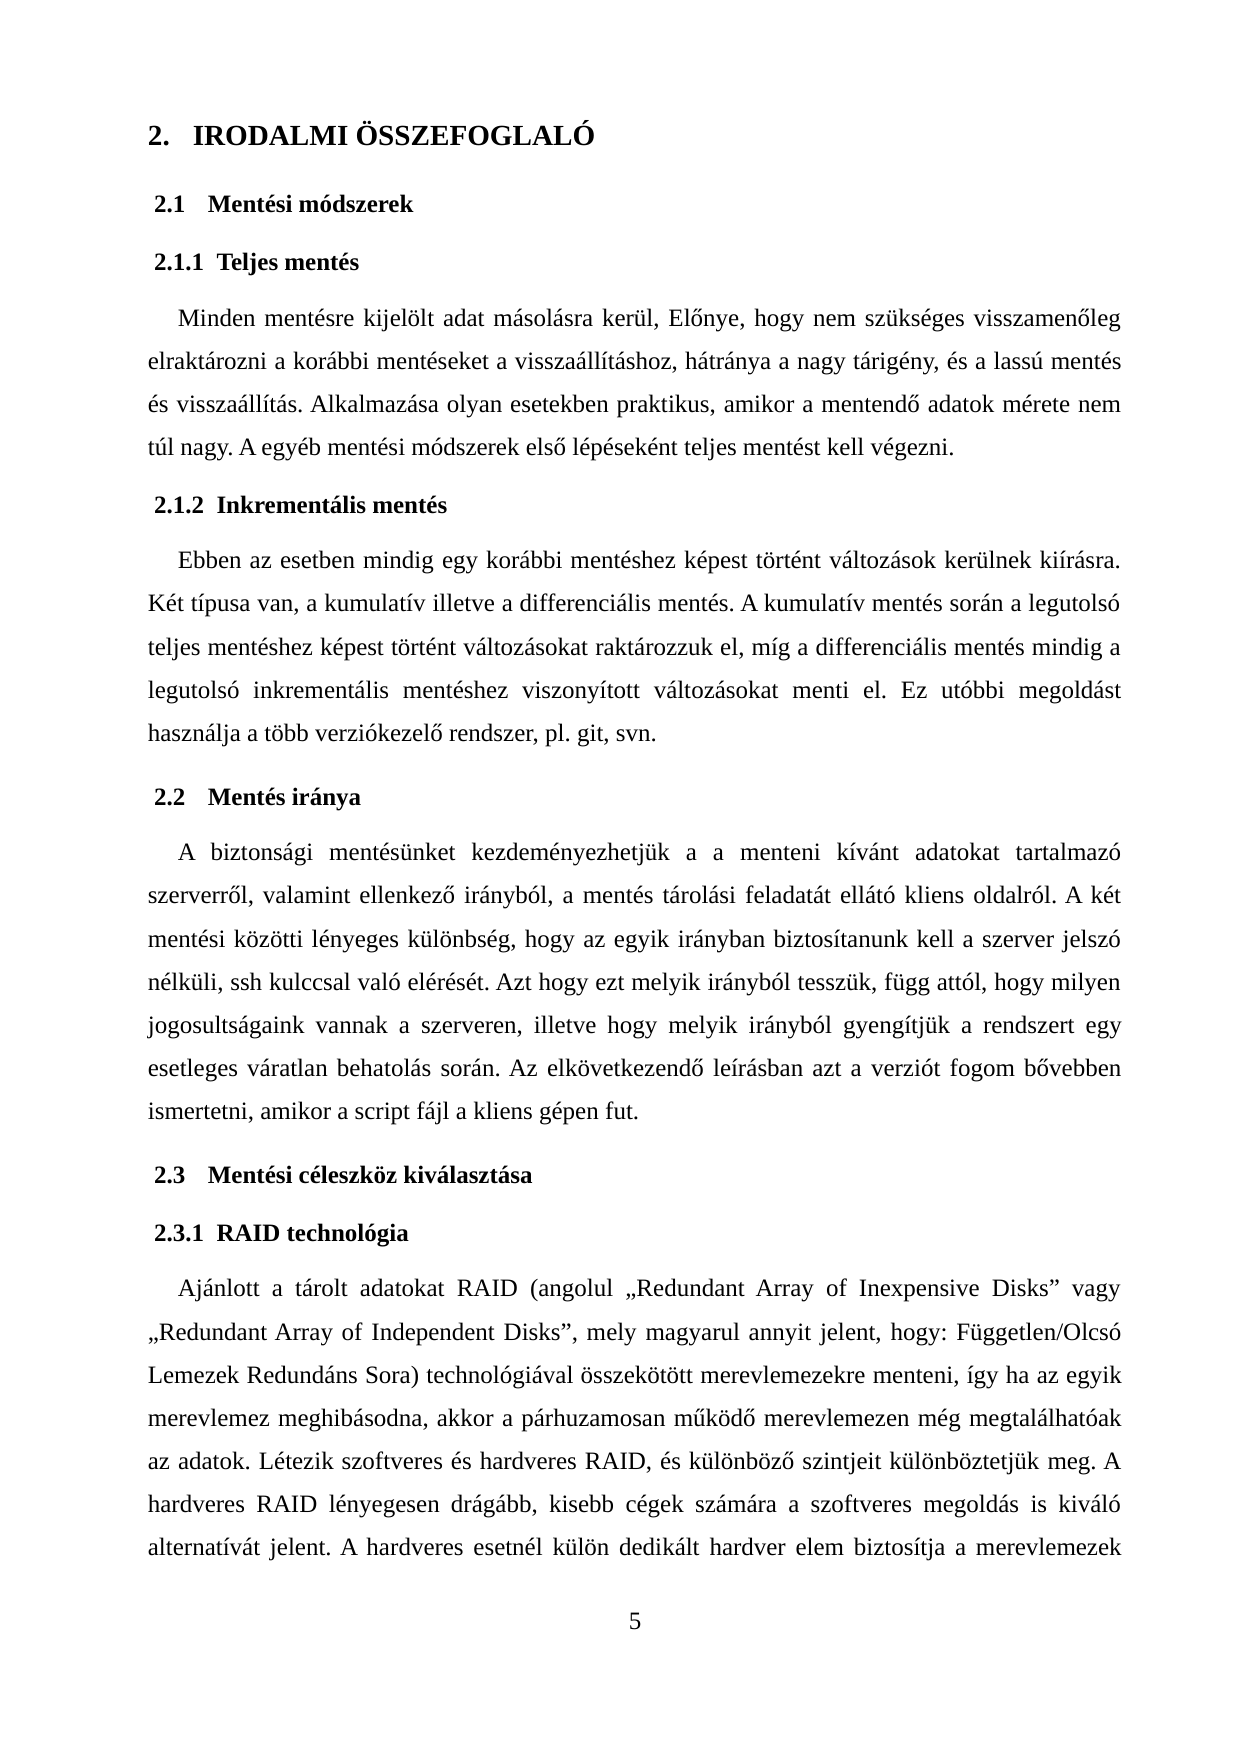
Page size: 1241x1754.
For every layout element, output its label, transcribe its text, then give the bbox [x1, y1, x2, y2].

subtitle IRODALMI ÖSSZEFOGLALÓ [148, 118, 1122, 152]
text Ajánlott a tárolt adatokat RAID (angolul „Redundant Array of Inexpensive Disks” vagy „Redundant Array of Independent Disks”, mely magyarul annyit jelent, hogy: Független/Olcsó Lemezek Redundáns Sora) technológiával összekötött merevlemezekre menteni, így ha az egyik merevlemez meghibásodna, akkor a párhuzamosan működő merevlemezen még megtalálhatóak az adatok. Létezik szoftveres és hardveres RAID, és különböző szintjeit különböztetjük meg. A hardveres RAID lényegesen drágább, kisebb cégek számára a szoftveres megoldás is kiváló alternatívát jelent. A hardveres esetnél külön dedikált hardver elem biztosítja a merevlemezek [148, 1273, 1122, 1561]
subtitle RAID technológia [148, 1218, 1122, 1247]
subtitle Inkrementális mentés [148, 490, 1122, 518]
subtitle Teljes mentés [148, 247, 1122, 276]
text A biztonsági mentésünket kezdeményezhetjük a a menteni kívánt adatokat tartalmazó szerverről, valamint ellenkező irányból, a mentés tárolási feladatát ellátó kliens oldalról. A két mentési közötti lényeges különbség, hogy az egyik irányban biztosítanunk kell a szerver jelszó nélküli, ssh kulccsal való elérését. Azt hogy ezt melyik irányból tesszük, függ attól, hogy milyen jogosultságaink vannak a szerveren, illetve hogy melyik irányból gyengítjük a rendszert egy esetleges váratlan behatolás során. Az elkövetkezendő leírásban azt a verziót fogom bővebben ismertetni, amikor a script fájl a kliens gépen fut. [148, 837, 1122, 1125]
subtitle Mentés iránya [148, 782, 1122, 811]
text Minden mentésre kijelölt adat másolásra kerül, Előnye, hogy nem szükséges visszamenőleg elraktározni a korábbi mentéseket a visszaállításhoz, hátránya a nagy tárigény, és a lassú mentés és visszaállítás. Alkalmazása olyan esetekben praktikus, amikor a mentendő adatok mérete nem túl nagy. A egyéb mentési módszerek első lépéseként teljes mentést kell végezni. [148, 303, 1122, 461]
text Ebben az esetben mindig egy korábbi mentéshez képest történt változások kerülnek kiírásra. Két típusa van, a kumulatív illetve a differenciális mentés. A kumulatív mentés során a legutolsó teljes mentéshez képest történt változásokat raktározzuk el, míg a differenciális mentés mindig a legutolsó inkrementális mentéshez viszonyított változásokat menti el. Ez utóbbi megoldást használja a több verziókezelő rendszer, pl. git, svn. [148, 545, 1122, 747]
subtitle Mentési módszerek [148, 189, 1122, 218]
subtitle Mentési céleszköz kiválasztása [148, 1160, 1122, 1189]
